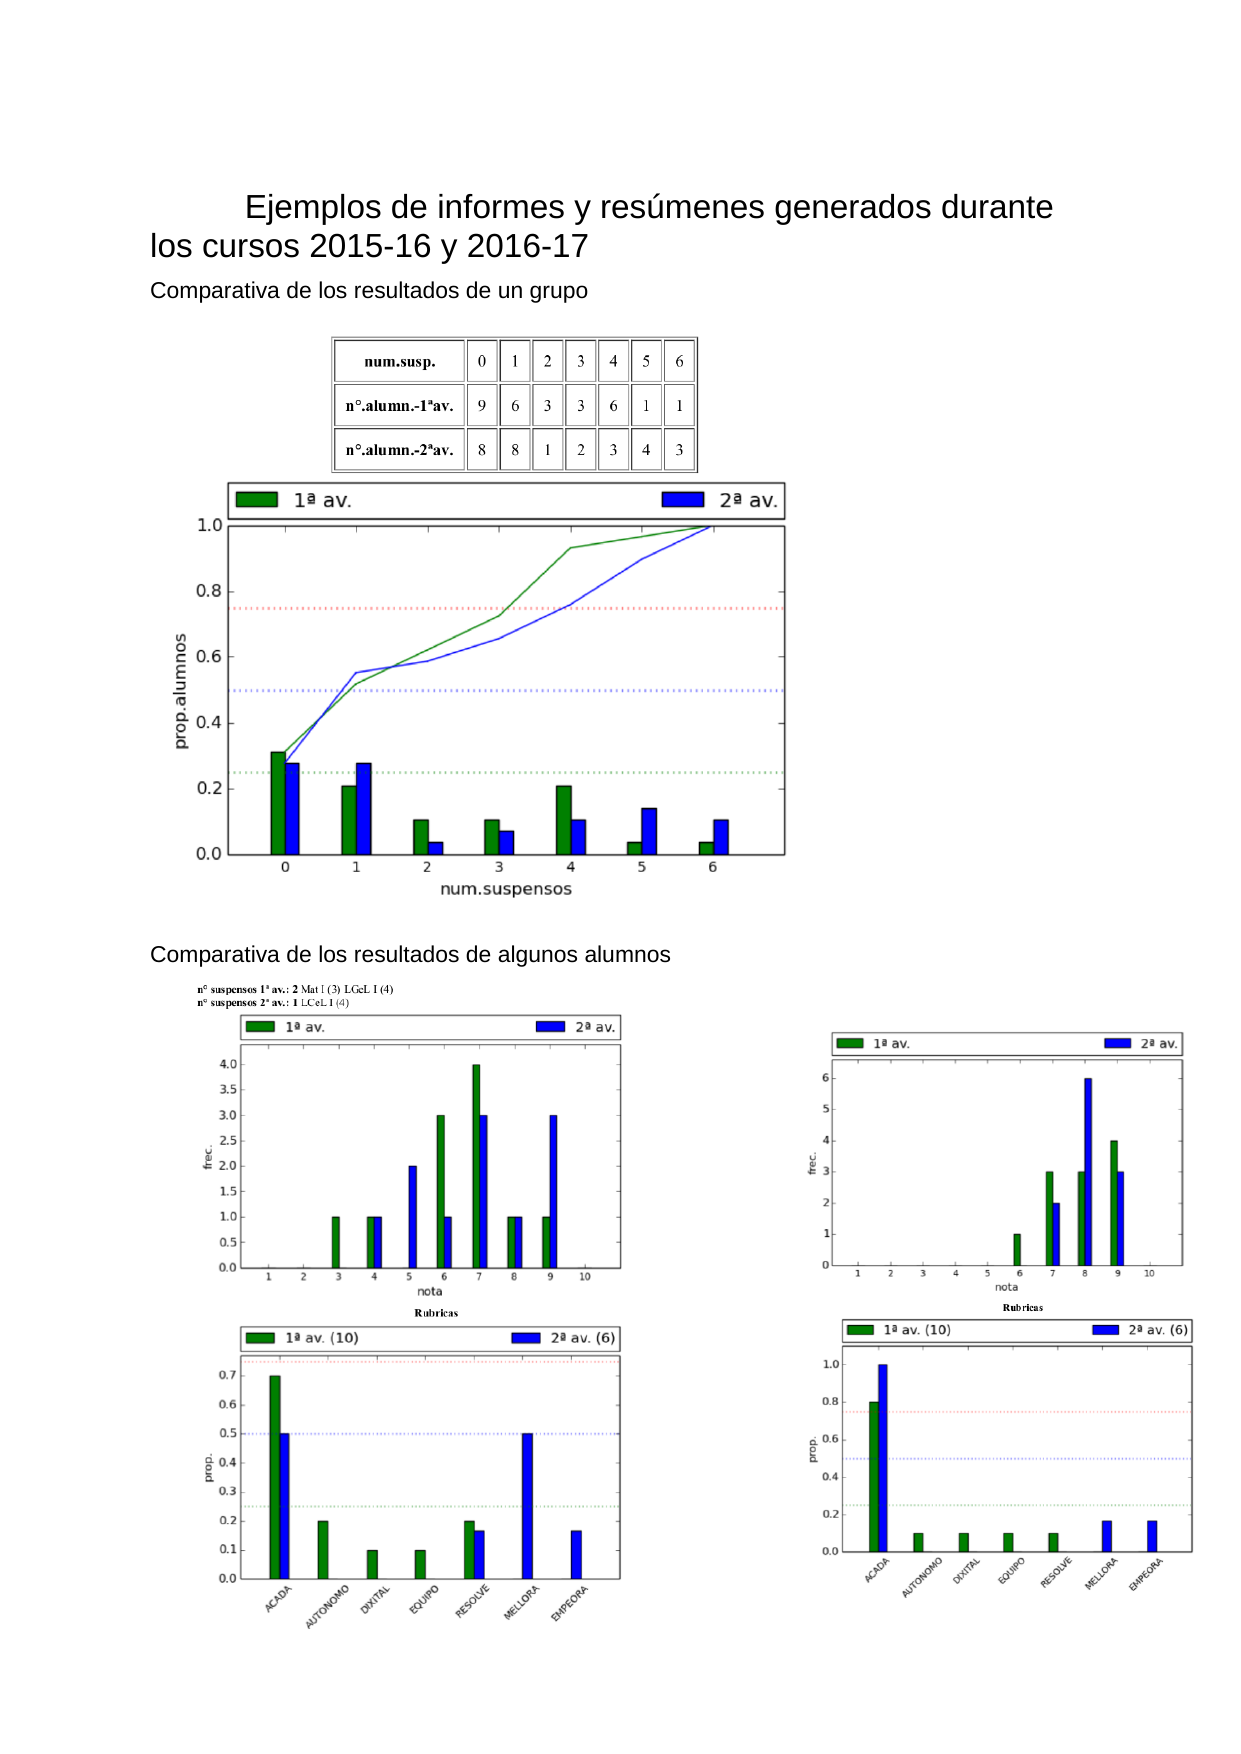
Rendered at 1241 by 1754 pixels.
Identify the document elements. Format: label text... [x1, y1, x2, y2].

picture [799, 1013, 1240, 1607]
picture [141, 314, 850, 919]
text Comparativa de los resultados de un grupo [150, 277, 1090, 303]
picture [186, 979, 652, 1644]
subtitle Ejemplos de informes y resúmenes generados durante los cursos 2015-16 y 2016-17 [150, 187, 1090, 264]
text Comparativa de los resultados de algunos alumnos [150, 941, 1090, 968]
